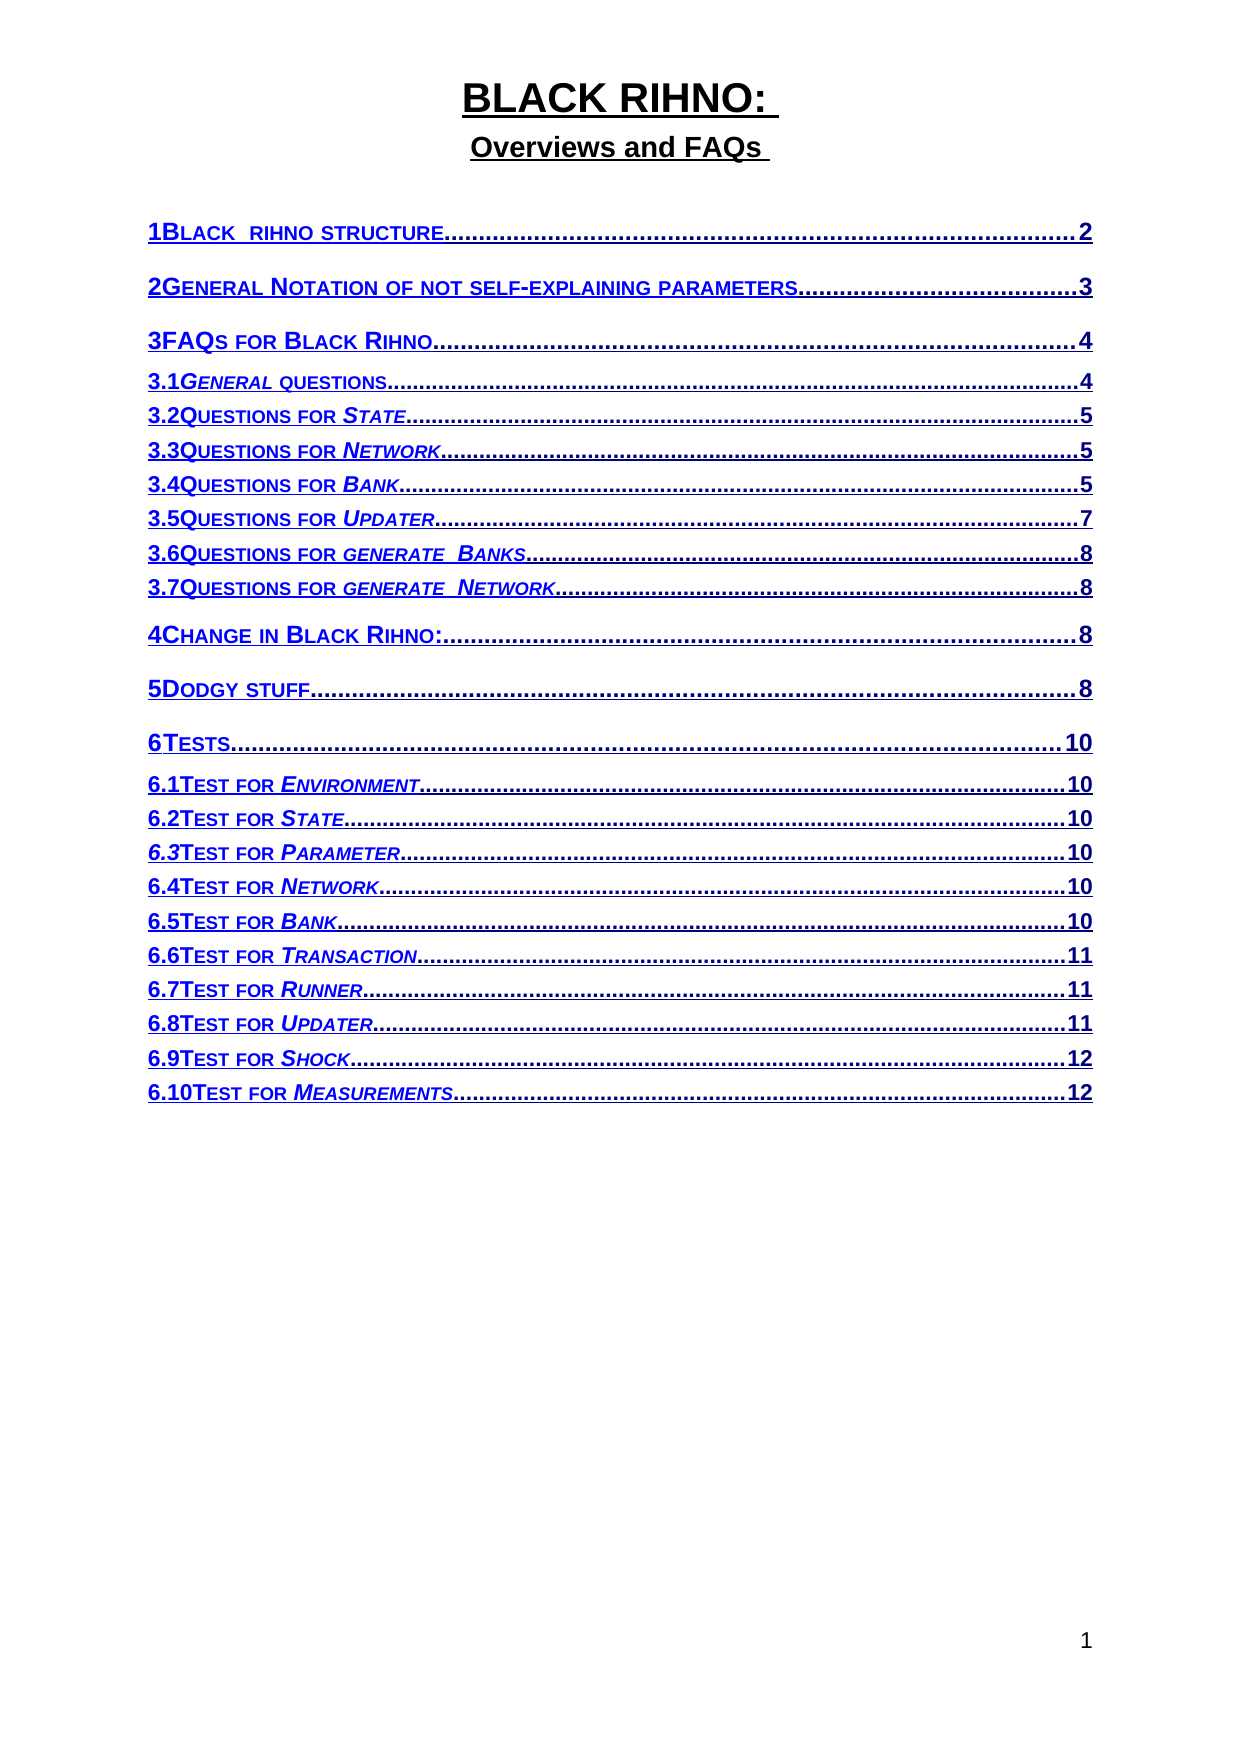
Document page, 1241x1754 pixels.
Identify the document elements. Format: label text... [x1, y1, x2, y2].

text 5 Dodgy stuff 8 [148, 674, 1093, 699]
text 1 Black_rihno structure 2 [148, 217, 1093, 242]
text 4 Change in Black Rihno: 8 [148, 620, 1093, 645]
text 2 General Notation of not self-explaining parameters 3 [148, 271, 1093, 296]
text 6.4 Test for Network 10 [148, 872, 1093, 896]
text 6.8 Test for Updater 11 [148, 1009, 1093, 1033]
text 6.2 Test for State 10 [148, 804, 1093, 828]
text 3.4 Questions for Bank 5 [148, 470, 1093, 494]
text 6.1 Test for Environment 10 [148, 770, 1093, 793]
text 6.6 Test for Transaction 11 [148, 941, 1093, 965]
text 6.5 Test for Bank 10 [148, 907, 1093, 930]
text 3.3 Questions for Network 5 [148, 436, 1093, 459]
text 3.7 Questions for generate_Network 8 [148, 573, 1093, 596]
text 3.2 Questions for State 5 [148, 402, 1093, 425]
text 3.5 Questions for Updater 7 [148, 504, 1093, 528]
text 6 Tests 10 [148, 728, 1093, 753]
text 3.1 General questions 4 [148, 367, 1093, 391]
text 3.6 Questions for generate_Banks 8 [148, 539, 1093, 562]
text 6.7 Test for Runner 11 [148, 975, 1093, 999]
text BLACK RIHNO: Overviews and FAQs [148, 74, 1093, 163]
text 6.9 Test for Shock 12 [148, 1044, 1093, 1068]
text [148, 1034, 1093, 1038]
text 3 FAQs for Black Rihno 4 [148, 326, 1093, 351]
text 6.10 Test for Measurements 12 [148, 1078, 1093, 1102]
text 6.3 Test for Parameter 10 [148, 838, 1093, 862]
text [148, 897, 1093, 901]
